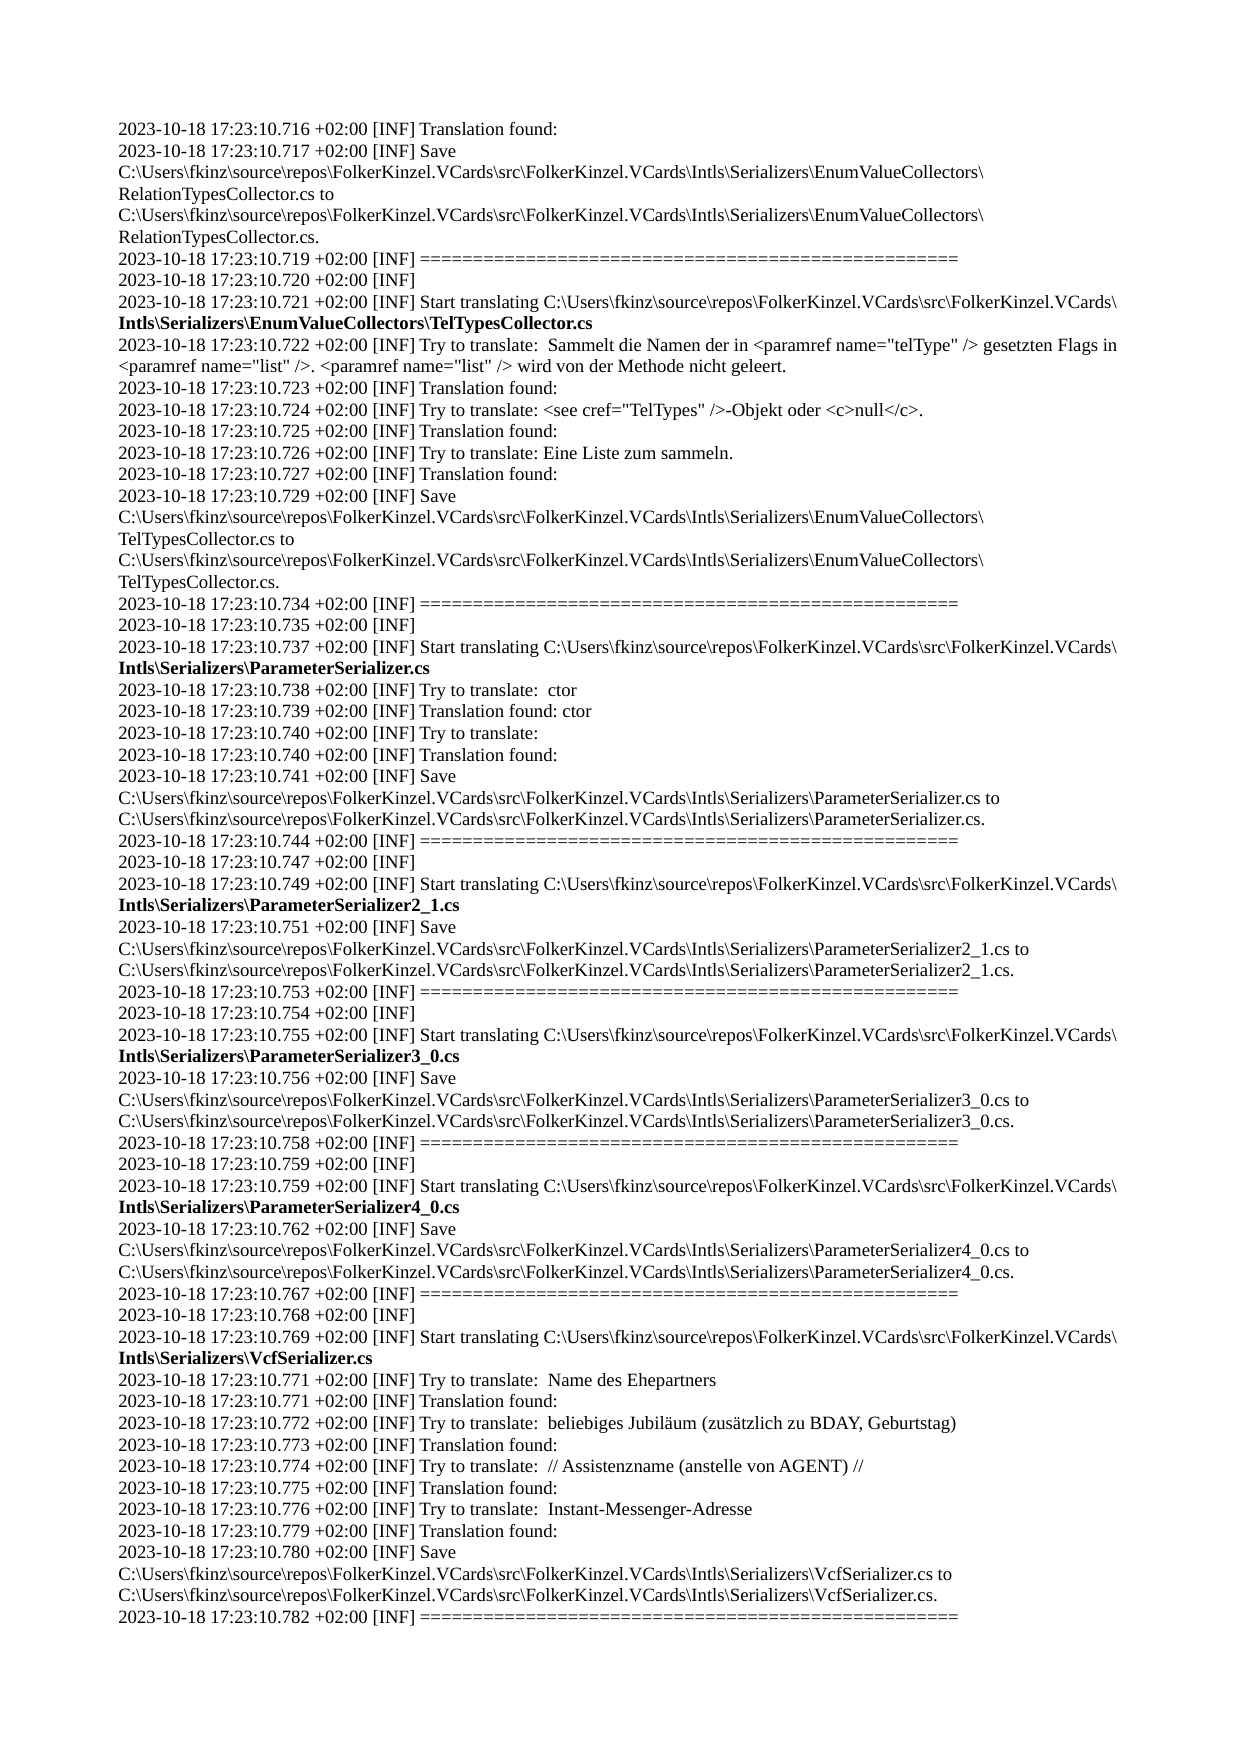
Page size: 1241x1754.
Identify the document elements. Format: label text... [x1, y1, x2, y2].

text 2023-10-18 17:23:10.741 +02:00 [INF] Save C:\Users\fkinz\source\repos\FolkerKinzel.VCards\src\FolkerKinzel.VCards\Intls\Serializers\ParameterSerializer.cs to C:\Users\fkinz\source\repos\FolkerKinzel.VCards\src\FolkerKinzel.VCards\Intls\Serializers\ParameterSerializer.cs. [118, 765, 1122, 830]
text 2023-10-18 17:23:10.720 +02:00 [INF] [118, 269, 1122, 291]
text 2023-10-18 17:23:10.725 +02:00 [INF] Translation found: [118, 420, 1122, 442]
text 2023-10-18 17:23:10.726 +02:00 [INF] Try to translate: Eine Liste zum sammeln. [118, 442, 1122, 463]
text 2023-10-18 17:23:10.729 +02:00 [INF] Save C:\Users\fkinz\source\repos\FolkerKinzel.VCards\src\FolkerKinzel.VCards\Intls\Serializers\EnumValueCollectors\TelTypesCollector.cs to C:\Users\fkinz\source\repos\FolkerKinzel.VCards\src\FolkerKinzel.VCards\Intls\Serializers\EnumValueCollectors\TelTypesCollector.cs. [118, 485, 1122, 592]
text 2023-10-18 17:23:10.768 +02:00 [INF] [118, 1304, 1122, 1326]
text 2023-10-18 17:23:10.754 +02:00 [INF] [118, 1002, 1122, 1024]
text 2023-10-18 17:23:10.780 +02:00 [INF] Save C:\Users\fkinz\source\repos\FolkerKinzel.VCards\src\FolkerKinzel.VCards\Intls\Serializers\VcfSerializer.cs to C:\Users\fkinz\source\repos\FolkerKinzel.VCards\src\FolkerKinzel.VCards\Intls\Serializers\VcfSerializer.cs. [118, 1541, 1122, 1606]
text 2023-10-18 17:23:10.735 +02:00 [INF] [118, 614, 1122, 636]
text 2023-10-18 17:23:10.759 +02:00 [INF] [118, 1153, 1122, 1175]
text 2023-10-18 17:23:10.744 +02:00 [INF] =================================================== [118, 830, 1122, 851]
text 2023-10-18 17:23:10.769 +02:00 [INF] Start translating C:\Users\fkinz\source\repos\FolkerKinzel.VCards\src\FolkerKinzel.VCards\Intls\Serializers\VcfSerializer.cs [118, 1326, 1122, 1369]
text 2023-10-18 17:23:10.747 +02:00 [INF] [118, 851, 1122, 873]
text 2023-10-18 17:23:10.719 +02:00 [INF] =================================================== [118, 247, 1122, 269]
text 2023-10-18 17:23:10.767 +02:00 [INF] =================================================== [118, 1282, 1122, 1304]
text 2023-10-18 17:23:10.758 +02:00 [INF] =================================================== [118, 1132, 1122, 1153]
text 2023-10-18 17:23:10.739 +02:00 [INF] Translation found: ctor [118, 700, 1122, 722]
text 2023-10-18 17:23:10.759 +02:00 [INF] Start translating C:\Users\fkinz\source\repos\FolkerKinzel.VCards\src\FolkerKinzel.VCards\Intls\Serializers\ParameterSerializer4_0.cs [118, 1175, 1122, 1218]
text 2023-10-18 17:23:10.774 +02:00 [INF] Try to translate: // Assistenzname (anstelle von AGENT) // [118, 1455, 1122, 1477]
text 2023-10-18 17:23:10.734 +02:00 [INF] =================================================== [118, 592, 1122, 614]
text 2023-10-18 17:23:10.740 +02:00 [INF] Translation found: [118, 743, 1122, 765]
text 2023-10-18 17:23:10.727 +02:00 [INF] Translation found: [118, 463, 1122, 485]
text 2023-10-18 17:23:10.722 +02:00 [INF] Try to translate: Sammelt die Namen der in <paramref name="telType" /> gesetzten Flags in <paramref name="list" />. <paramref name="list" /> wird von der Methode nicht geleert. [118, 334, 1122, 377]
text 2023-10-18 17:23:10.738 +02:00 [INF] Try to translate: ctor [118, 679, 1122, 700]
text 2023-10-18 17:23:10.771 +02:00 [INF] Translation found: [118, 1390, 1122, 1412]
text 2023-10-18 17:23:10.756 +02:00 [INF] Save C:\Users\fkinz\source\repos\FolkerKinzel.VCards\src\FolkerKinzel.VCards\Intls\Serializers\ParameterSerializer3_0.cs to C:\Users\fkinz\source\repos\FolkerKinzel.VCards\src\FolkerKinzel.VCards\Intls\Serializers\ParameterSerializer3_0.cs. [118, 1067, 1122, 1132]
text 2023-10-18 17:23:10.775 +02:00 [INF] Translation found: [118, 1477, 1122, 1498]
text 2023-10-18 17:23:10.779 +02:00 [INF] Translation found: [118, 1520, 1122, 1541]
text 2023-10-18 17:23:10.749 +02:00 [INF] Start translating C:\Users\fkinz\source\repos\FolkerKinzel.VCards\src\FolkerKinzel.VCards\Intls\Serializers\ParameterSerializer2_1.cs [118, 873, 1122, 916]
text 2023-10-18 17:23:10.737 +02:00 [INF] Start translating C:\Users\fkinz\source\repos\FolkerKinzel.VCards\src\FolkerKinzel.VCards\Intls\Serializers\ParameterSerializer.cs [118, 636, 1122, 679]
text 2023-10-18 17:23:10.762 +02:00 [INF] Save C:\Users\fkinz\source\repos\FolkerKinzel.VCards\src\FolkerKinzel.VCards\Intls\Serializers\ParameterSerializer4_0.cs to C:\Users\fkinz\source\repos\FolkerKinzel.VCards\src\FolkerKinzel.VCards\Intls\Serializers\ParameterSerializer4_0.cs. [118, 1218, 1122, 1282]
text 2023-10-18 17:23:10.724 +02:00 [INF] Try to translate: <see cref="TelTypes" />-Objekt oder <c>null</c>. [118, 398, 1122, 420]
text 2023-10-18 17:23:10.753 +02:00 [INF] =================================================== [118, 981, 1122, 1002]
text 2023-10-18 17:23:10.776 +02:00 [INF] Try to translate: Instant-Messenger-Adresse [118, 1498, 1122, 1520]
text 2023-10-18 17:23:10.717 +02:00 [INF] Save C:\Users\fkinz\source\repos\FolkerKinzel.VCards\src\FolkerKinzel.VCards\Intls\Serializers\EnumValueCollectors\RelationTypesCollector.cs to C:\Users\fkinz\source\repos\FolkerKinzel.VCards\src\FolkerKinzel.VCards\Intls\Serializers\EnumValueCollectors\RelationTypesCollector.cs. [118, 140, 1122, 247]
text 2023-10-18 17:23:10.771 +02:00 [INF] Try to translate: Name des Ehepartners [118, 1369, 1122, 1390]
text 2023-10-18 17:23:10.740 +02:00 [INF] Try to translate: [118, 722, 1122, 743]
text 2023-10-18 17:23:10.772 +02:00 [INF] Try to translate: beliebiges Jubiläum (zusätzlich zu BDAY, Geburtstag) [118, 1412, 1122, 1433]
text 2023-10-18 17:23:10.716 +02:00 [INF] Translation found: [118, 118, 1122, 140]
text 2023-10-18 17:23:10.755 +02:00 [INF] Start translating C:\Users\fkinz\source\repos\FolkerKinzel.VCards\src\FolkerKinzel.VCards\Intls\Serializers\ParameterSerializer3_0.cs [118, 1024, 1122, 1067]
text 2023-10-18 17:23:10.721 +02:00 [INF] Start translating C:\Users\fkinz\source\repos\FolkerKinzel.VCards\src\FolkerKinzel.VCards\Intls\Serializers\EnumValueCollectors\TelTypesCollector.cs [118, 291, 1122, 334]
text 2023-10-18 17:23:10.782 +02:00 [INF] =================================================== [118, 1606, 1122, 1627]
text 2023-10-18 17:23:10.723 +02:00 [INF] Translation found: [118, 377, 1122, 398]
text 2023-10-18 17:23:10.773 +02:00 [INF] Translation found: [118, 1433, 1122, 1455]
text 2023-10-18 17:23:10.751 +02:00 [INF] Save C:\Users\fkinz\source\repos\FolkerKinzel.VCards\src\FolkerKinzel.VCards\Intls\Serializers\ParameterSerializer2_1.cs to C:\Users\fkinz\source\repos\FolkerKinzel.VCards\src\FolkerKinzel.VCards\Intls\Serializers\ParameterSerializer2_1.cs. [118, 916, 1122, 981]
